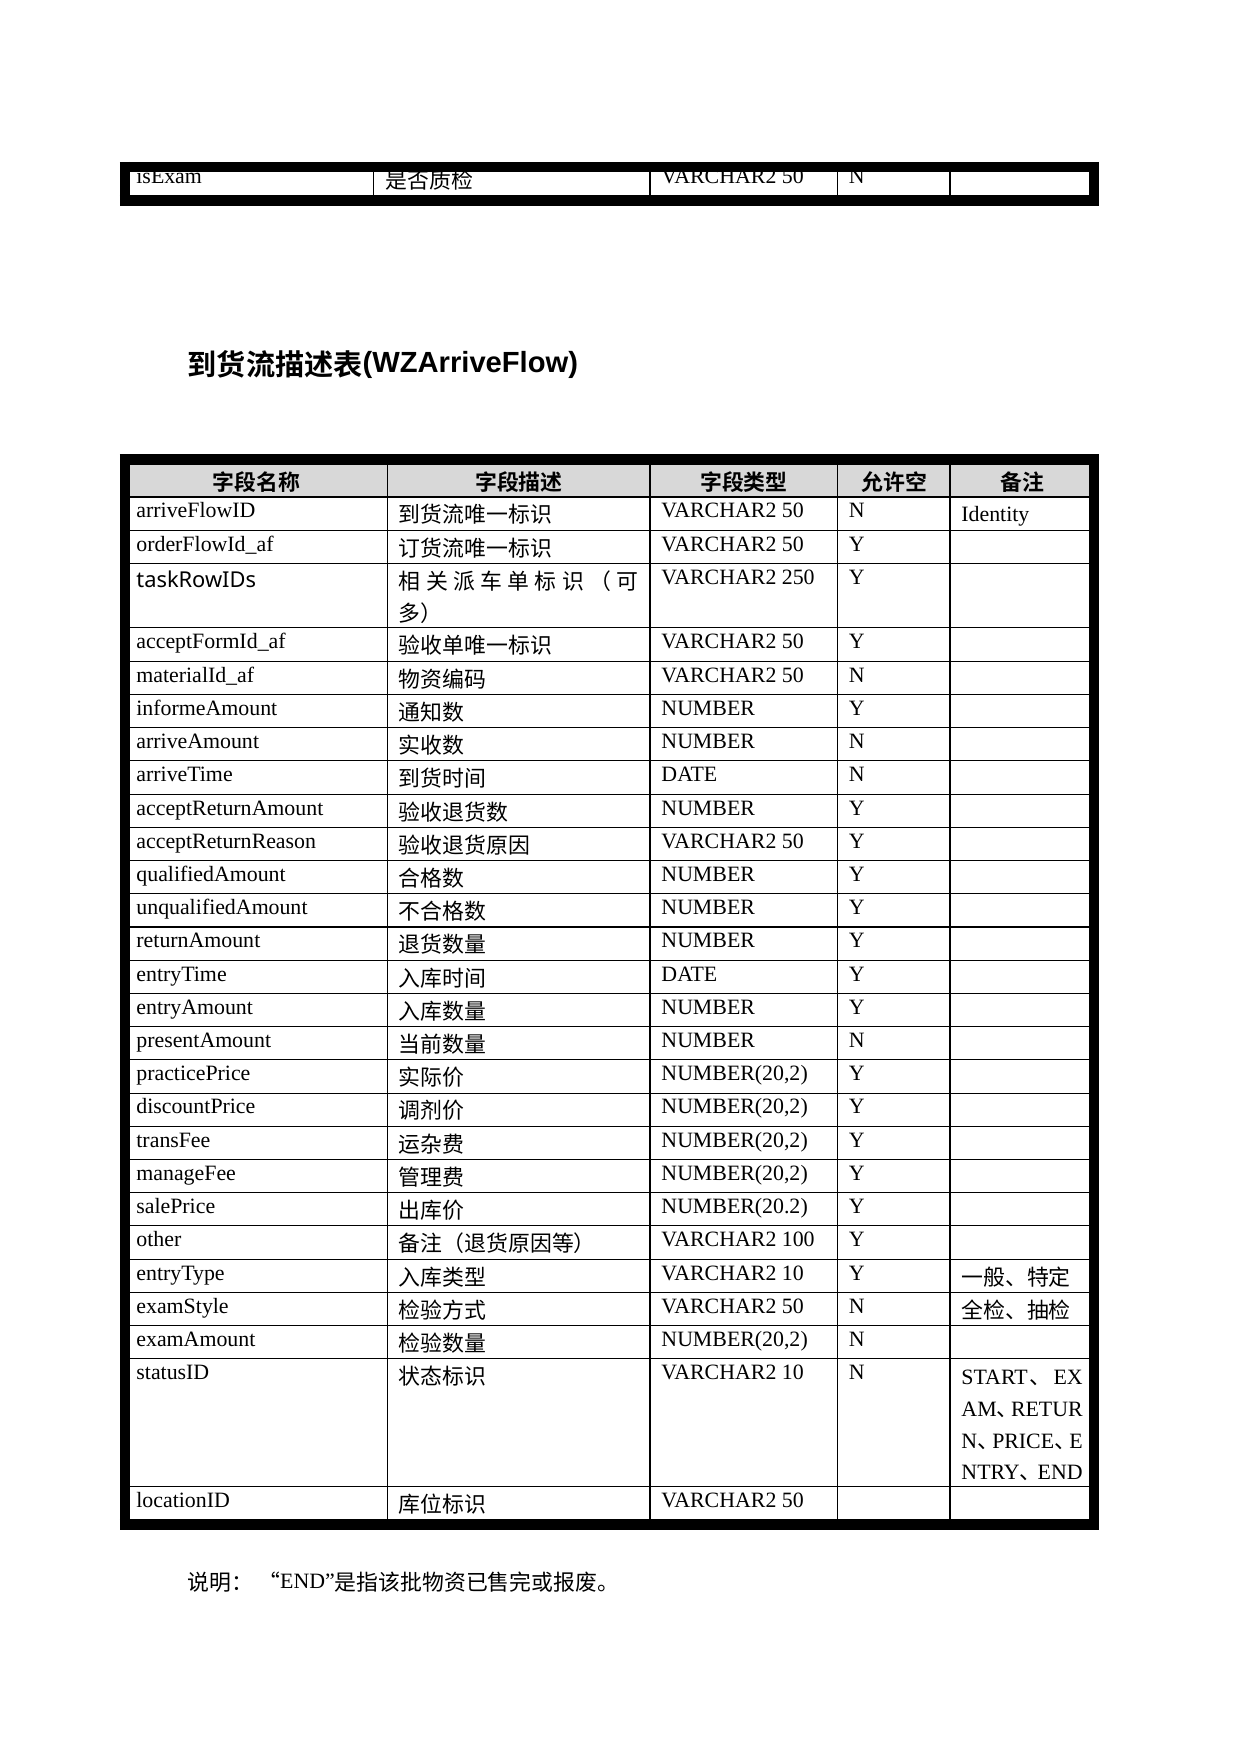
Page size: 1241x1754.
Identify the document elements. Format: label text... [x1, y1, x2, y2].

table_cell arriveTime [130, 761, 387, 793]
table_cell 相关派车单标识（可多） [388, 564, 649, 627]
table_cell NUMBER(20,2) [651, 1127, 837, 1159]
table_cell [951, 172, 1089, 195]
table_cell [951, 1226, 1089, 1259]
table_cell NUMBER [651, 1027, 837, 1059]
table_cell [951, 1127, 1089, 1159]
table_cell VARCHAR2 250 [651, 564, 837, 627]
table_cell NUMBER(20,2) [651, 1160, 837, 1192]
table_cell 验收退货数 [388, 795, 649, 827]
table_cell presentAmount [130, 1027, 387, 1059]
table_cell 订货流唯一标识 [388, 531, 649, 563]
subtitle 到货流描述表(WZArriveFlow) [187, 324, 1053, 389]
table_cell [951, 1094, 1089, 1126]
table_cell 实收数 [388, 728, 649, 760]
table_cell Y [838, 894, 949, 926]
table_cell 退货数量 [388, 928, 649, 959]
table_cell taskRowIDs [130, 564, 387, 627]
table_cell [951, 728, 1089, 760]
table_cell [951, 531, 1089, 563]
table_cell 验收单唯一标识 [388, 628, 649, 661]
table_cell locationID [130, 1487, 387, 1519]
table_cell VARCHAR2 50 [651, 828, 837, 860]
table_cell [951, 828, 1089, 860]
table_cell statusID [130, 1359, 387, 1486]
table_cell N [838, 662, 949, 694]
table_cell 到货时间 [388, 761, 649, 793]
table_cell 物资编码 [388, 662, 649, 694]
table_cell [951, 1326, 1089, 1358]
table_cell 合格数 [388, 861, 649, 893]
table_cell N [838, 1359, 949, 1486]
table_cell entryType [130, 1260, 387, 1292]
table_cell NUMBER [651, 795, 837, 827]
table_cell salePrice [130, 1193, 387, 1225]
table_cell acceptReturnAmount [130, 795, 387, 827]
table_cell 当前数量 [388, 1027, 649, 1059]
table_cell 备注（退货原因等） [388, 1226, 649, 1259]
table_cell NUMBER [651, 894, 837, 926]
table_cell discountPrice [130, 1094, 387, 1126]
table_cell DATE [651, 961, 837, 993]
table_cell Y [838, 961, 949, 993]
table_cell informeAmount [130, 695, 387, 727]
text 说明： “END”是指该批物资已售完或报废。 [187, 1559, 1053, 1592]
table_cell [951, 1060, 1089, 1092]
table_cell N [838, 1027, 949, 1059]
table_cell [951, 994, 1089, 1026]
table_cell Y [838, 1094, 949, 1126]
table_cell Y [838, 928, 949, 959]
table_cell 到货流唯一标识 [388, 498, 649, 530]
table_cell 通知数 [388, 695, 649, 727]
table_cell Y [838, 1226, 949, 1259]
table_cell examStyle [130, 1293, 387, 1325]
table_cell arriveAmount [130, 728, 387, 760]
table_cell NUMBER(20.2) [651, 1193, 837, 1225]
table_cell [951, 795, 1089, 827]
table_cell Y [838, 861, 949, 893]
table_cell [951, 1487, 1089, 1519]
table_cell NUMBER [651, 728, 837, 760]
table_cell VARCHAR2 50 [651, 172, 837, 195]
table_cell VARCHAR2 50 [651, 662, 837, 694]
table_cell VARCHAR2 50 [651, 498, 837, 530]
table_cell Y [838, 828, 949, 860]
table_cell 管理费 [388, 1160, 649, 1192]
table_cell [951, 564, 1089, 627]
table_cell 入库类型 [388, 1260, 649, 1292]
table_header 字段名称 [130, 465, 387, 496]
table_cell examAmount [130, 1326, 387, 1358]
table_cell NUMBER [651, 695, 837, 727]
table_cell 库位标识 [388, 1487, 649, 1519]
table_cell NUMBER [651, 861, 837, 893]
table_cell acceptFormId_af [130, 628, 387, 661]
table_header 字段描述 [388, 465, 649, 496]
table_cell VARCHAR2 50 [651, 1293, 837, 1325]
table_cell 是否质检 [374, 172, 649, 195]
table_cell VARCHAR2 10 [651, 1359, 837, 1486]
table_cell Y [838, 628, 949, 661]
table_cell Identity [951, 498, 1089, 530]
table_cell N [838, 498, 949, 530]
table_header 字段类型 [651, 465, 837, 496]
table_cell 全检、抽检 [951, 1293, 1089, 1325]
table_cell [838, 1487, 949, 1519]
table_cell [951, 928, 1089, 959]
table_cell orderFlowId_af [130, 531, 387, 563]
table_cell VARCHAR2 100 [651, 1226, 837, 1259]
table_cell [951, 1160, 1089, 1192]
table_cell entryAmount [130, 994, 387, 1026]
table_cell N [838, 1293, 949, 1325]
table_cell [951, 695, 1089, 727]
table_cell N [838, 761, 949, 793]
table_cell [951, 761, 1089, 793]
table_cell [951, 894, 1089, 926]
table_cell [951, 628, 1089, 661]
table_cell VARCHAR2 50 [651, 628, 837, 661]
table_cell 检验数量 [388, 1326, 649, 1358]
table_cell NUMBER(20,2) [651, 1326, 837, 1358]
table_cell START、EXAM、RETURN、PRICE、ENTRY、END [951, 1359, 1089, 1486]
table_cell 不合格数 [388, 894, 649, 926]
table_cell Y [838, 1060, 949, 1092]
table_cell VARCHAR2 50 [651, 1487, 837, 1519]
table_cell VARCHAR2 10 [651, 1260, 837, 1292]
table_cell Y [838, 695, 949, 727]
table_cell entryTime [130, 961, 387, 993]
table_cell manageFee [130, 1160, 387, 1192]
table_cell acceptReturnReason [130, 828, 387, 860]
table_cell NUMBER(20,2) [651, 1060, 837, 1092]
table_cell Y [838, 795, 949, 827]
table_cell 一般、特定 [951, 1260, 1089, 1292]
table_cell DATE [651, 761, 837, 793]
table_cell 验收退货原因 [388, 828, 649, 860]
table_header 备注 [951, 465, 1089, 496]
table_cell N [838, 172, 949, 195]
table_cell practicePrice [130, 1060, 387, 1092]
table_cell NUMBER(20,2) [651, 1094, 837, 1126]
table_cell Y [838, 1193, 949, 1225]
table_cell Y [838, 1160, 949, 1192]
table_cell 出库价 [388, 1193, 649, 1225]
table_header 允许空 [838, 465, 949, 496]
table_cell [951, 1027, 1089, 1059]
table_cell NUMBER [651, 994, 837, 1026]
table_cell 实际价 [388, 1060, 649, 1092]
table_cell Y [838, 994, 949, 1026]
table_cell VARCHAR2 50 [651, 531, 837, 563]
table_cell 检验方式 [388, 1293, 649, 1325]
table_cell arriveFlowID [130, 498, 387, 530]
table_cell 入库数量 [388, 994, 649, 1026]
table_cell [951, 961, 1089, 993]
table_cell N [838, 1326, 949, 1358]
table_cell returnAmount [130, 928, 387, 959]
table_cell [951, 662, 1089, 694]
table_cell N [838, 728, 949, 760]
table_cell Y [838, 1260, 949, 1292]
table_cell Y [838, 1127, 949, 1159]
table_cell 调剂价 [388, 1094, 649, 1126]
table_cell unqualifiedAmount [130, 894, 387, 926]
table_cell [951, 861, 1089, 893]
table_cell other [130, 1226, 387, 1259]
table_cell NUMBER [651, 928, 837, 959]
table_cell isExam [130, 172, 373, 195]
table_cell qualifiedAmount [130, 861, 387, 893]
table_cell 运杂费 [388, 1127, 649, 1159]
table_cell 入库时间 [388, 961, 649, 993]
table_cell materialId_af [130, 662, 387, 694]
table_cell Y [838, 564, 949, 627]
table_cell Y [838, 531, 949, 563]
table_cell transFee [130, 1127, 387, 1159]
table_cell [951, 1193, 1089, 1225]
table_cell 状态标识 [388, 1359, 649, 1486]
